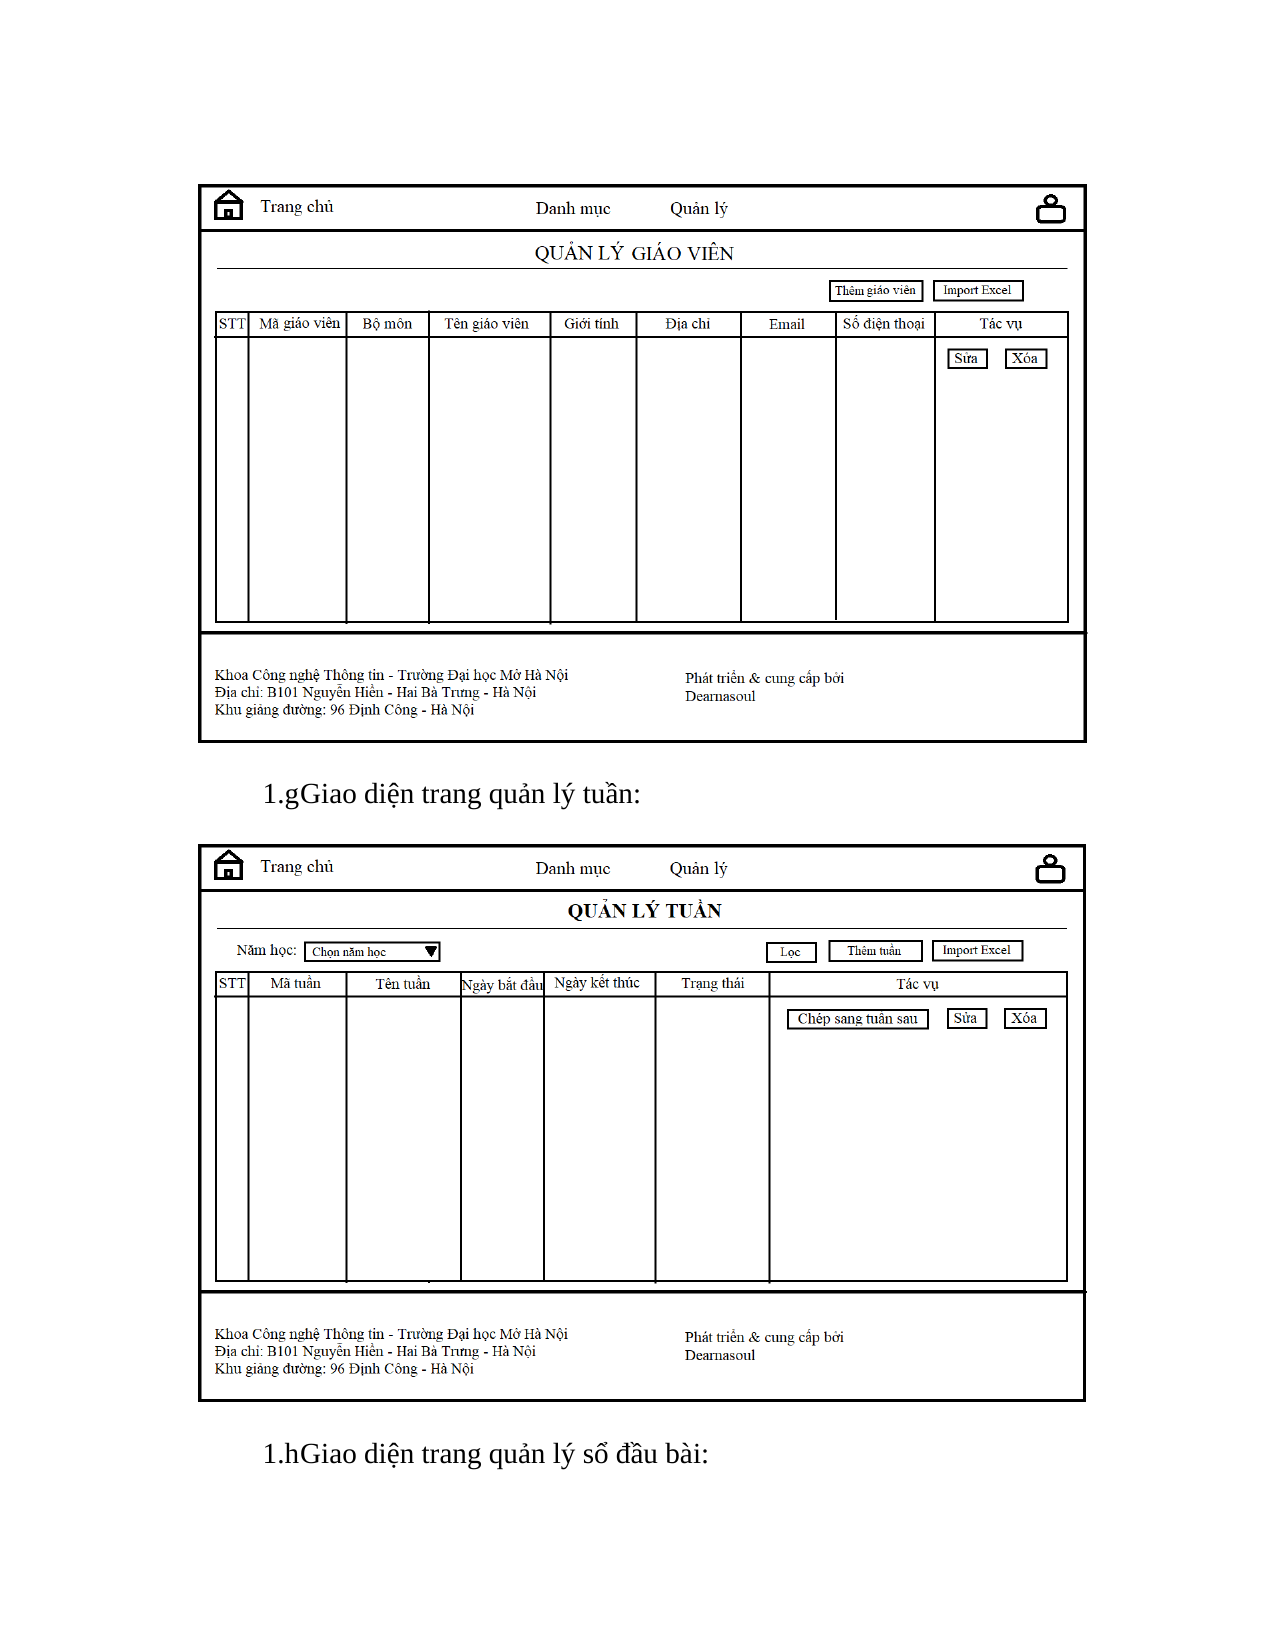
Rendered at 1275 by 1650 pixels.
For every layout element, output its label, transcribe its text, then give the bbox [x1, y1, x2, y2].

list Giao diện trang quản lý sổ đầu bài: [262, 1436, 1125, 1469]
picture [2, 150, 1275, 777]
picture [2, 810, 1275, 1436]
list Giao diện trang quản lý tuần: [262, 777, 1125, 810]
